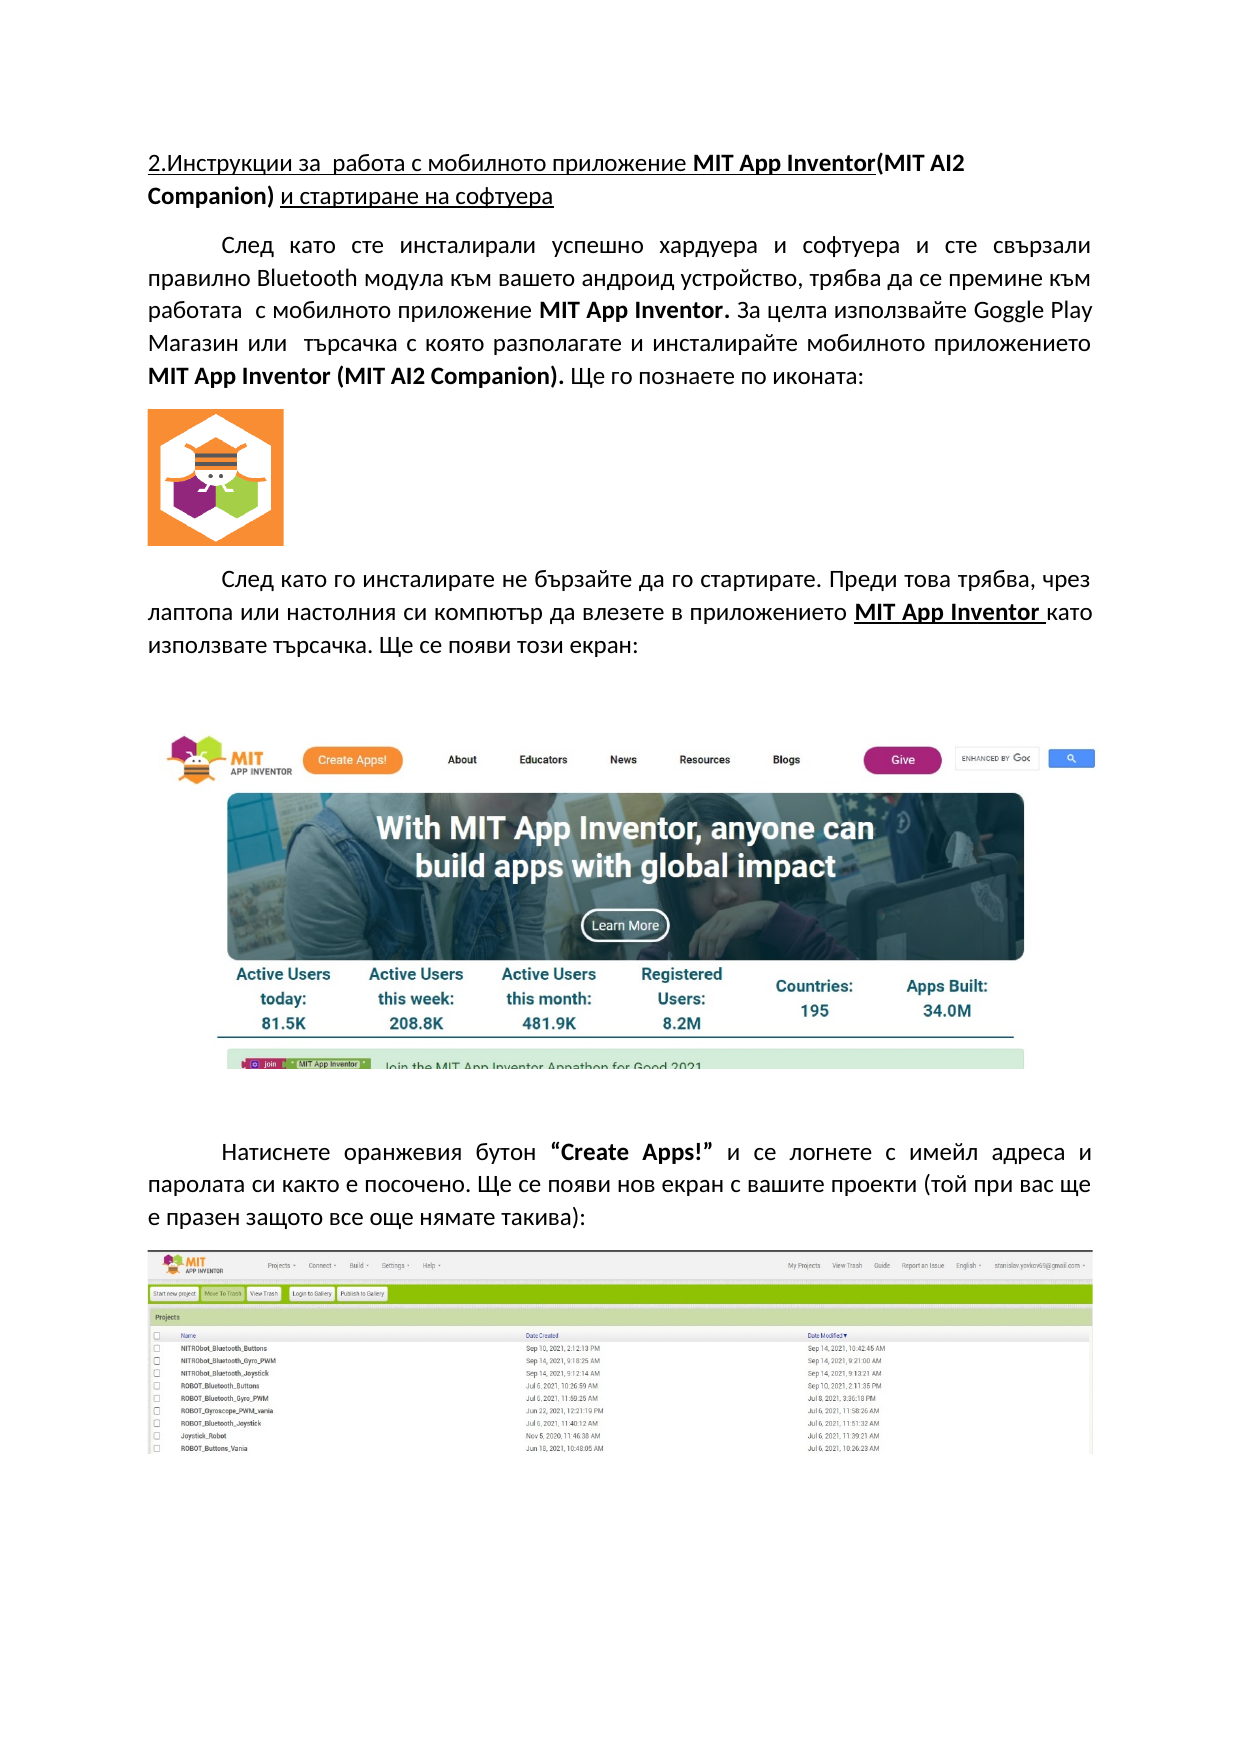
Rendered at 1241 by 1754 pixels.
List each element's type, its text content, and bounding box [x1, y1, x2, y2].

text След като го инсталирате не бързайте да го стартирате. Преди това трябва, чрез лаптопа или настолния си компютър да влезете в приложението MIT App Inventor като използвате търсачка. Ще се появи този екран: [148, 564, 1093, 659]
text 2.Инструкции за работа с мобилното приложение MIT App Inventor(MIT AI2 Companion) и стартиране на софтуера [148, 148, 1093, 211]
text След като сте инсталирали успешно хардуера и софтуера и сте свързали правилно Bluetooth модула към вашето андроид устройство, трябва да се премине към работата с мобилното приложение MIT App Inventor. За целта използвайте Goggle Play Магазин или търсачка с която разполагате и инсталирайте мобилното приложението MIT App Inventor (MIT AI2 Companion). Ще го познаете по иконата: [148, 229, 1093, 390]
text Натиснете оранжевия бутон “Create Apps!” и се логнете с имейл адреса и паролата си както е посочено. Ще се появи нов екран с вашите проекти (той при вас ще е празен защото все още нямате такива): [148, 1136, 1093, 1232]
